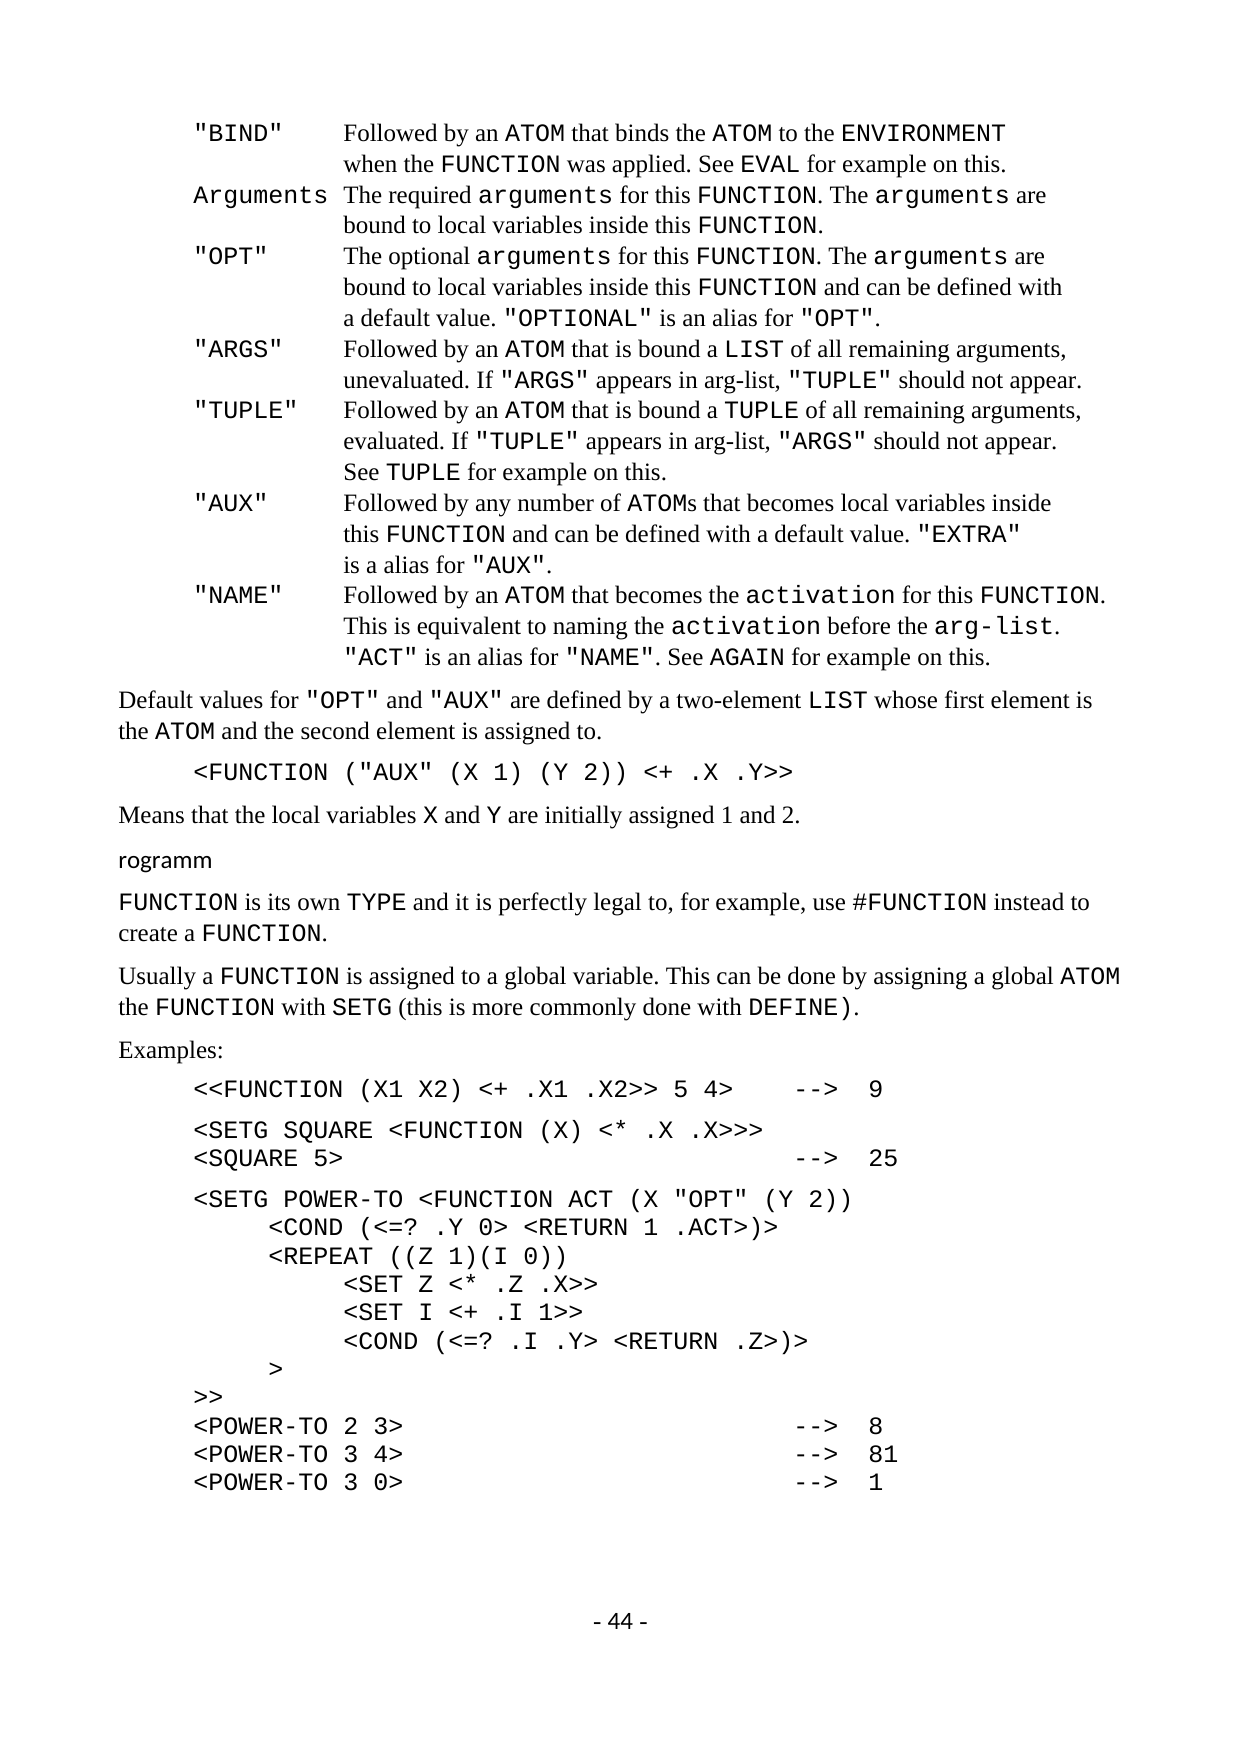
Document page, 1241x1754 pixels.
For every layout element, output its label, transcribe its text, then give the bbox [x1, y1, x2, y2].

text Default values for "OPT" and "AUX" are defined by a two-element LIST whose first element is the ATOM and the second element is assigned to. [118, 686, 1122, 747]
text rogramm [118, 844, 1122, 874]
text <SETG SQUARE <FUNCTION (X) <* .X .X>>> <SQUARE 5> --> 25 [118, 1117, 1122, 1174]
text FUNCTION is its own TYPE and it is perfectly legal to, for example, use #FUNCTION instead to create a FUNCTION. [118, 887, 1122, 949]
text <SETG POWER-TO <FUNCTION ACT (X "OPT" (Y 2)) <COND (<=? .Y 0> <RETURN 1 .ACT>)> <REPEAT ((Z 1)(I 0)) <SET Z <* .Z .X>> <SET I <+ .I 1>> <COND (<=? .I .Y> <RETURN .Z>)> > >> <POWER-TO 2 3> --> 8 <POWER-TO 3 4> --> 81 <POWER-TO 3 0> --> 1 [118, 1187, 1122, 1498]
text <FUNCTION ("AUX" (X 1) (Y 2)) <+ .X .Y>> [118, 760, 1122, 788]
text <<FUNCTION (X1 X2) <+ .X1 .X2>> 5 4> --> 9 [118, 1077, 1122, 1105]
text Examples: [118, 1035, 1122, 1064]
text Means that the local variables X and Y are initially assigned 1 and 2. [118, 801, 1122, 831]
text "BIND" Followed by an ATOM that binds the ATOM to the ENVIRONMENT when the FUNCTION was applied. See EVAL for example on this. Arguments The required arguments for this FUNCTION. The arguments are bound to local variables inside this FUNCTION. "OPT" The optional arguments for this FUNCTION. The arguments are bound to local variables inside this FUNCTION and can be defined with a default value. "OPTIONAL" is an alias for "OPT". "ARGS" Followed by an ATOM that is bound a LIST of all remaining arguments, unevaluated. If "ARGS" appears in arg-list, "TUPLE" should not appear. "TUPLE" Followed by an ATOM that is bound a TUPLE of all remaining arguments, evaluated. If "TUPLE" appears in arg-list, "ARGS" should not appear. See TUPLE for example on this. "AUX" Followed by any number of ATOMs that becomes local variables inside this FUNCTION and can be defined with a default value. "EXTRA" is a alias for "AUX". "NAME" Followed by an ATOM that becomes the activation for this FUNCTION. This is equivalent to naming the activation before the arg-list. "ACT" is an alias for "NAME". See AGAIN for example on this. [118, 118, 1122, 673]
text Usually a FUNCTION is assigned to a global variable. This can be done by assigning a global ATOM the FUNCTION with SETG (this is more commonly done with DEFINE). [118, 961, 1122, 1023]
